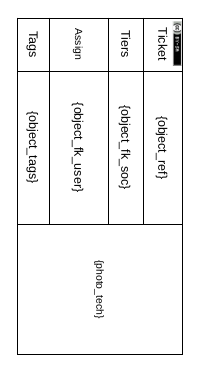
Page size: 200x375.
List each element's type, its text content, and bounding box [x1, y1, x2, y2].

table_cell {object_ref} [144, 72, 182, 224]
table_header Ticket [144, 19, 182, 71]
table_header Tags [18, 19, 49, 71]
picture [173, 21, 182, 65]
table_header Assign [50, 19, 108, 71]
table_cell {photo_tech} [18, 225, 182, 354]
table_cell {object_fk_user} [50, 72, 108, 224]
table_cell {object_fk_soc} [109, 72, 143, 224]
table_cell {object_tags} [18, 72, 49, 224]
table_header Tiers [109, 19, 143, 71]
